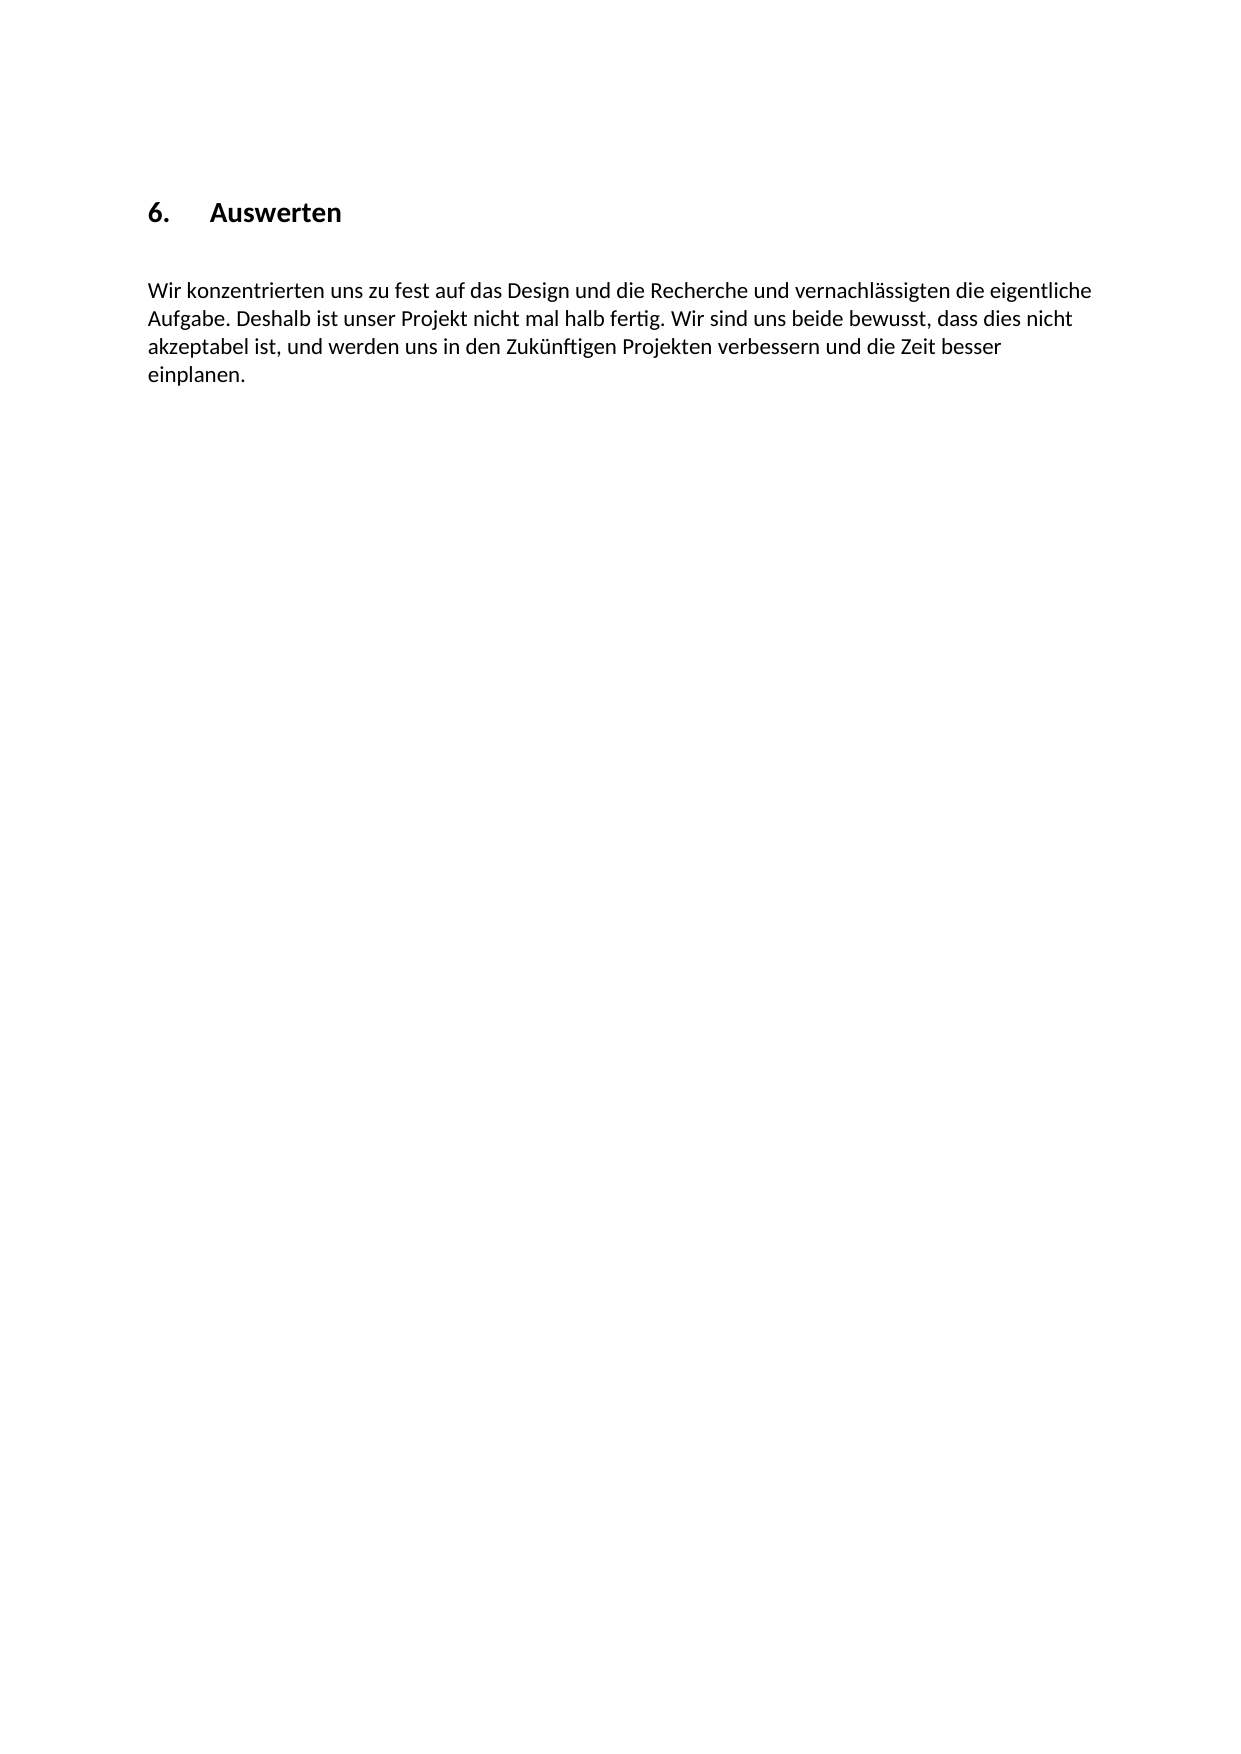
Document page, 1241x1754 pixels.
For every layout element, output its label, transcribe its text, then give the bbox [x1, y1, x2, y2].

text Wir konzentrierten uns zu fest auf das Design und die Recherche und vernachlässigten die eigentliche Aufgabe. Deshalb ist unser Projekt nicht mal halb fertig. Wir sind uns beide bewusst, dass dies nicht akzeptabel ist, und werden uns in den Zukünftigen Projekten verbessern und die Zeit besser einplanen. [148, 276, 1093, 388]
text 6. Auswerten [148, 194, 1093, 229]
